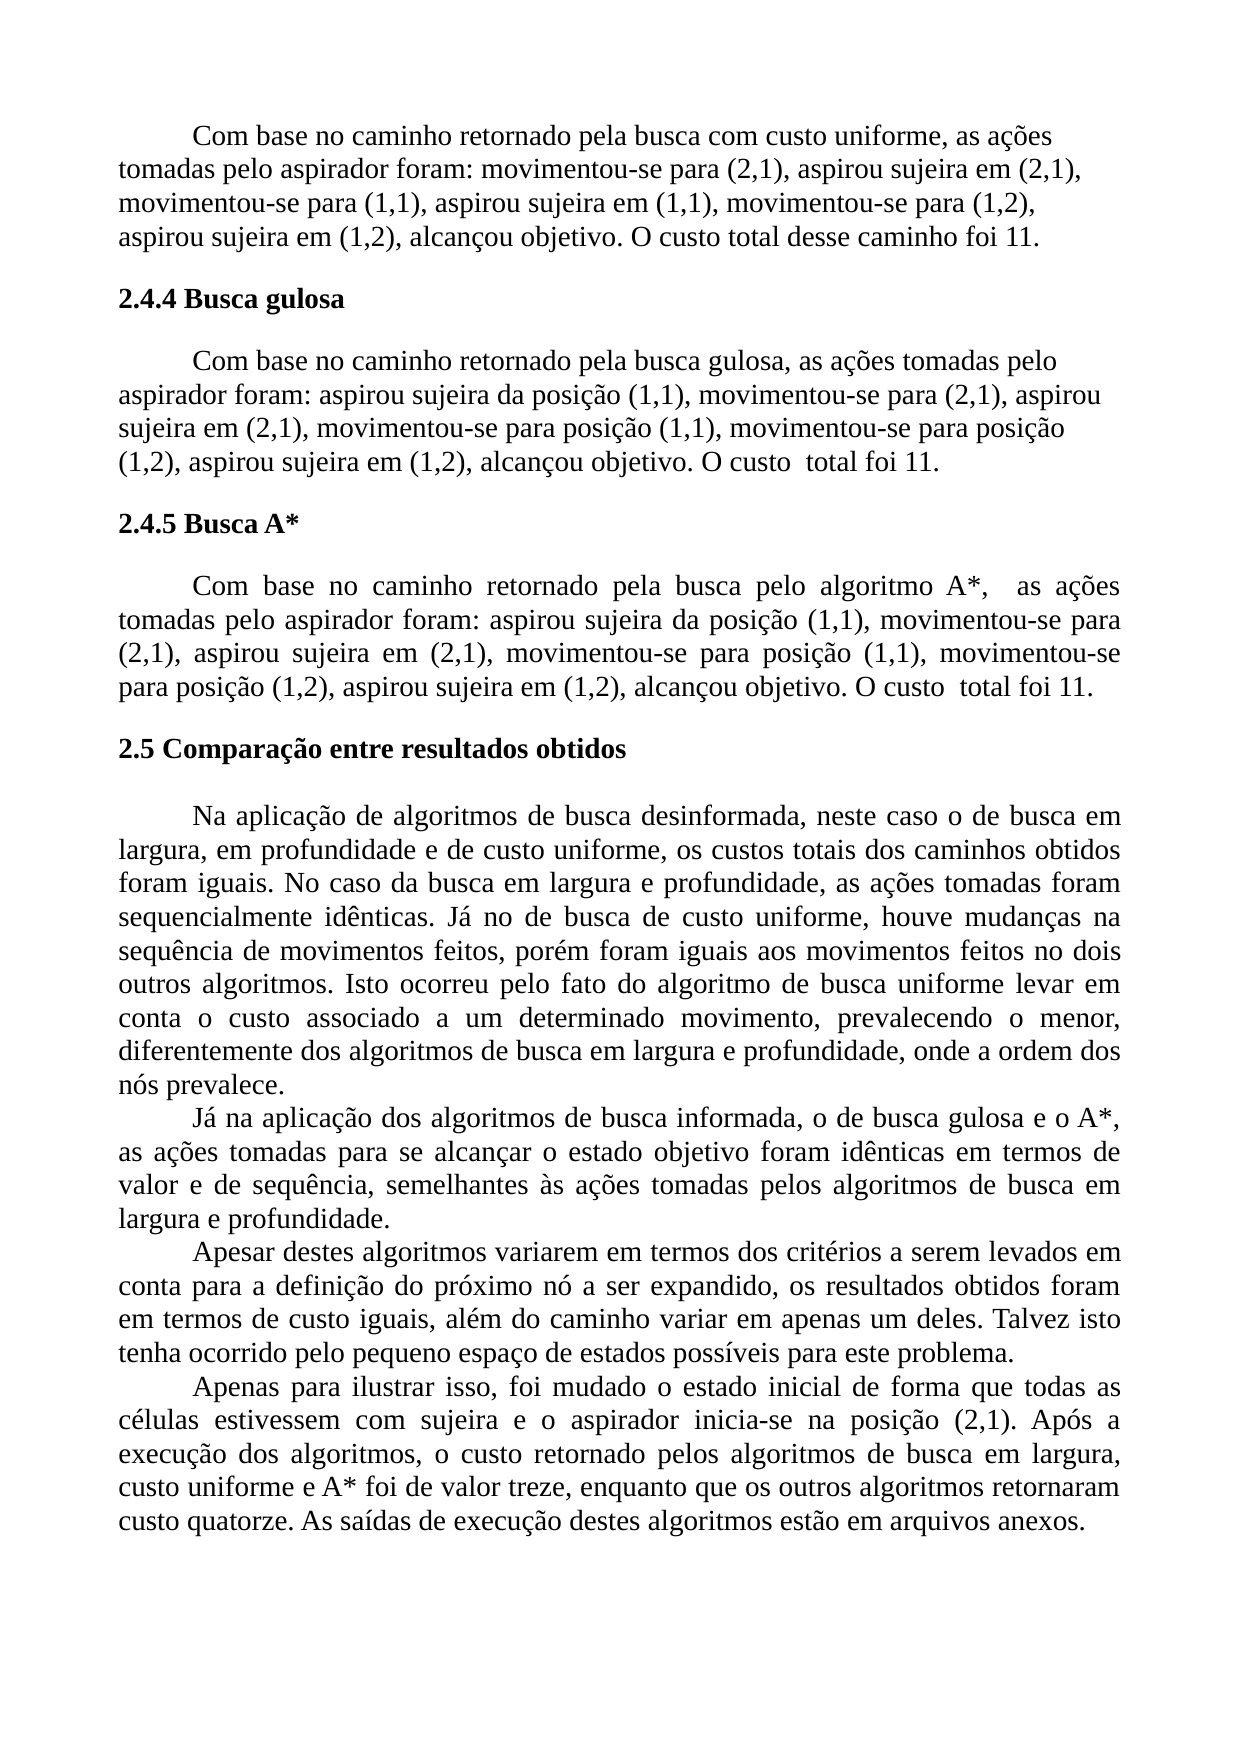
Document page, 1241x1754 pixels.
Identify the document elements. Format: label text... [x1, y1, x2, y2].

text Apenas para ilustrar isso, foi mudado o estado inicial de forma que todas as células estivessem com sujeira e o aspirador inicia-se na posição (2,1). Após a execução dos algoritmos, o custo retornado pelos algoritmos de busca em largura, custo uniforme e A* foi de valor treze, enquanto que os outros algoritmos retornaram custo quatorze. As saídas de execução destes algoritmos estão em arquivos anexos. [118, 1369, 1122, 1536]
text 2.4.5 Busca A* [118, 506, 1122, 540]
text Com base no caminho retornado pela busca com custo uniforme, as ações tomadas pelo aspirador foram: movimentou-se para (2,1), aspirou sujeira em (2,1), movimentou-se para (1,1), aspirou sujeira em (1,1), movimentou-se para (1,2), aspirou sujeira em (1,2), alcançou objetivo. O custo total desse caminho foi 11. [118, 118, 1122, 252]
text 2.5 Comparação entre resultados obtidos [118, 731, 1122, 765]
text Com base no caminho retornado pela busca pelo algoritmo A*, as ações tomadas pelo aspirador foram: aspirou sujeira da posição (1,1), movimentou-se para (2,1), aspirou sujeira em (2,1), movimentou-se para posição (1,1), movimentou-se para posição (1,2), aspirou sujeira em (1,2), alcançou objetivo. O custo total foi 11. [118, 568, 1122, 703]
text Já na aplicação dos algoritmos de busca informada, o de busca gulosa e o A*, as ações tomadas para se alcançar o estado objetivo foram idênticas em termos de valor e de sequência, semelhantes às ações tomadas pelos algoritmos de busca em largura e profundidade. [118, 1100, 1122, 1234]
text 2.4.4 Busca gulosa [118, 281, 1122, 314]
text Com base no caminho retornado pela busca gulosa, as ações tomadas pelo aspirador foram: aspirou sujeira da posição (1,1), movimentou-se para (2,1), aspirou sujeira em (2,1), movimentou-se para posição (1,1), movimentou-se para posição (1,2), aspirou sujeira em (1,2), alcançou objetivo. O custo total foi 11. [118, 343, 1122, 477]
text Na aplicação de algoritmos de busca desinformada, neste caso o de busca em largura, em profundidade e de custo uniforme, os custos totais dos caminhos obtidos foram iguais. No caso da busca em largura e profundidade, as ações tomadas foram sequencialmente idênticas. Já no de busca de custo uniforme, houve mudanças na sequência de movimentos feitos, porém foram iguais aos movimentos feitos no dois outros algoritmos. Isto ocorreu pelo fato do algoritmo de busca uniforme levar em conta o custo associado a um determinado movimento, prevalecendo o menor, diferentemente dos algoritmos de busca em largura e profundidade, onde a ordem dos nós prevalece. [118, 798, 1122, 1100]
text Apesar destes algoritmos variarem em termos dos critérios a serem levados em conta para a definição do próximo nó a ser expandido, os resultados obtidos foram em termos de custo iguais, além do caminho variar em apenas um deles. Talvez isto tenha ocorrido pelo pequeno espaço de estados possíveis para este problema. [118, 1234, 1122, 1369]
